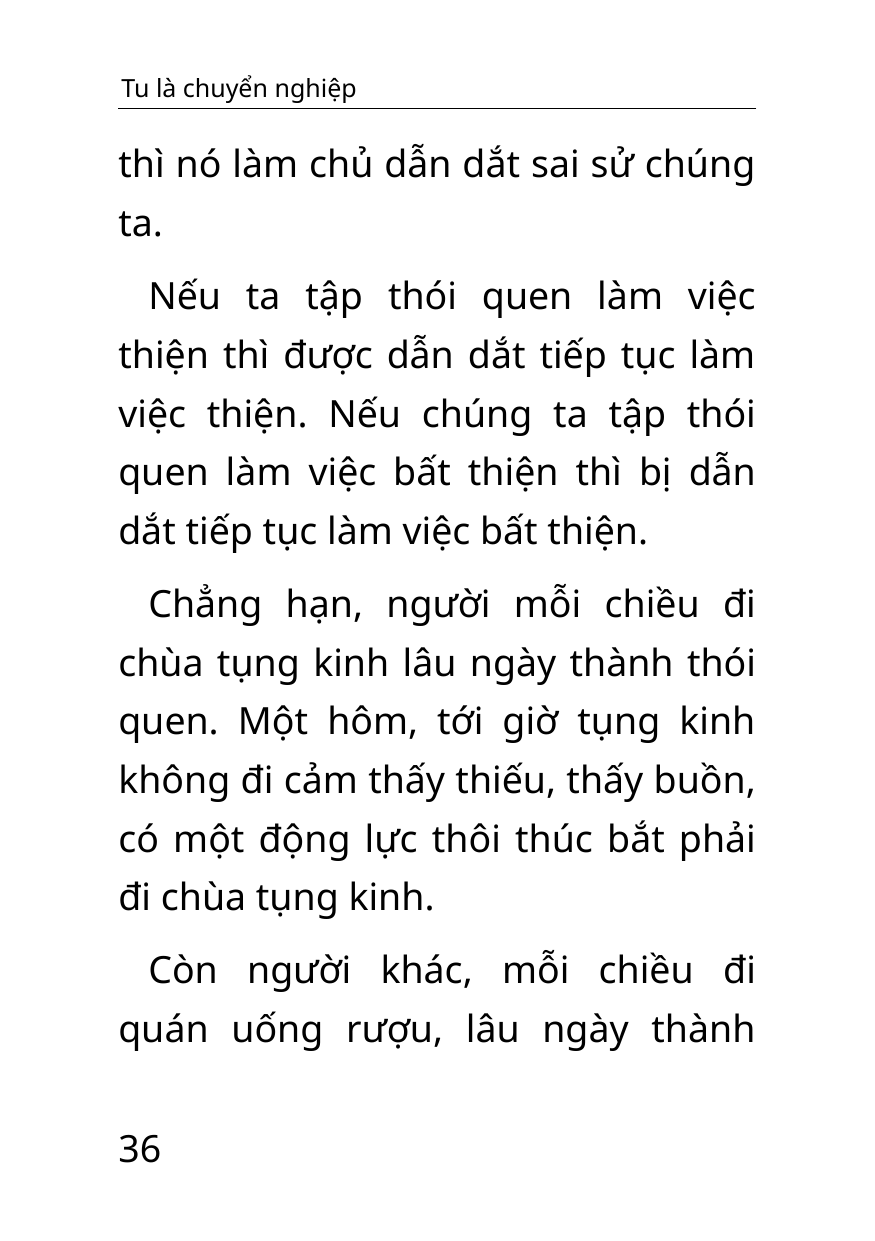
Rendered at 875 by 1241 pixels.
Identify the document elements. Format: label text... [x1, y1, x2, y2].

text Nếu ta tập thói quen làm việc thiện thì được dẫn dắt tiếp tục làm việc thiện. Nếu chúng ta tập thói quen làm việc bất thiện thì bị dẫn dắt tiếp tục làm việc bất thiện. [118, 269, 756, 555]
text thì nó làm chủ dẫn dắt sai sử chúng ta. [118, 138, 756, 247]
text Còn người khác, mỗi chiều đi quán uống rượu, lâu ngày thành [118, 944, 756, 1053]
text Chẳng hạn, người mỗi chiều đi chùa tụng kinh lâu ngày thành thói quen. Một hôm, tới giờ tụng kinh không đi cảm thấy thiếu, thấy buồn, có một động lực thôi thúc bắt phải đi chùa tụng kinh. [118, 577, 756, 922]
